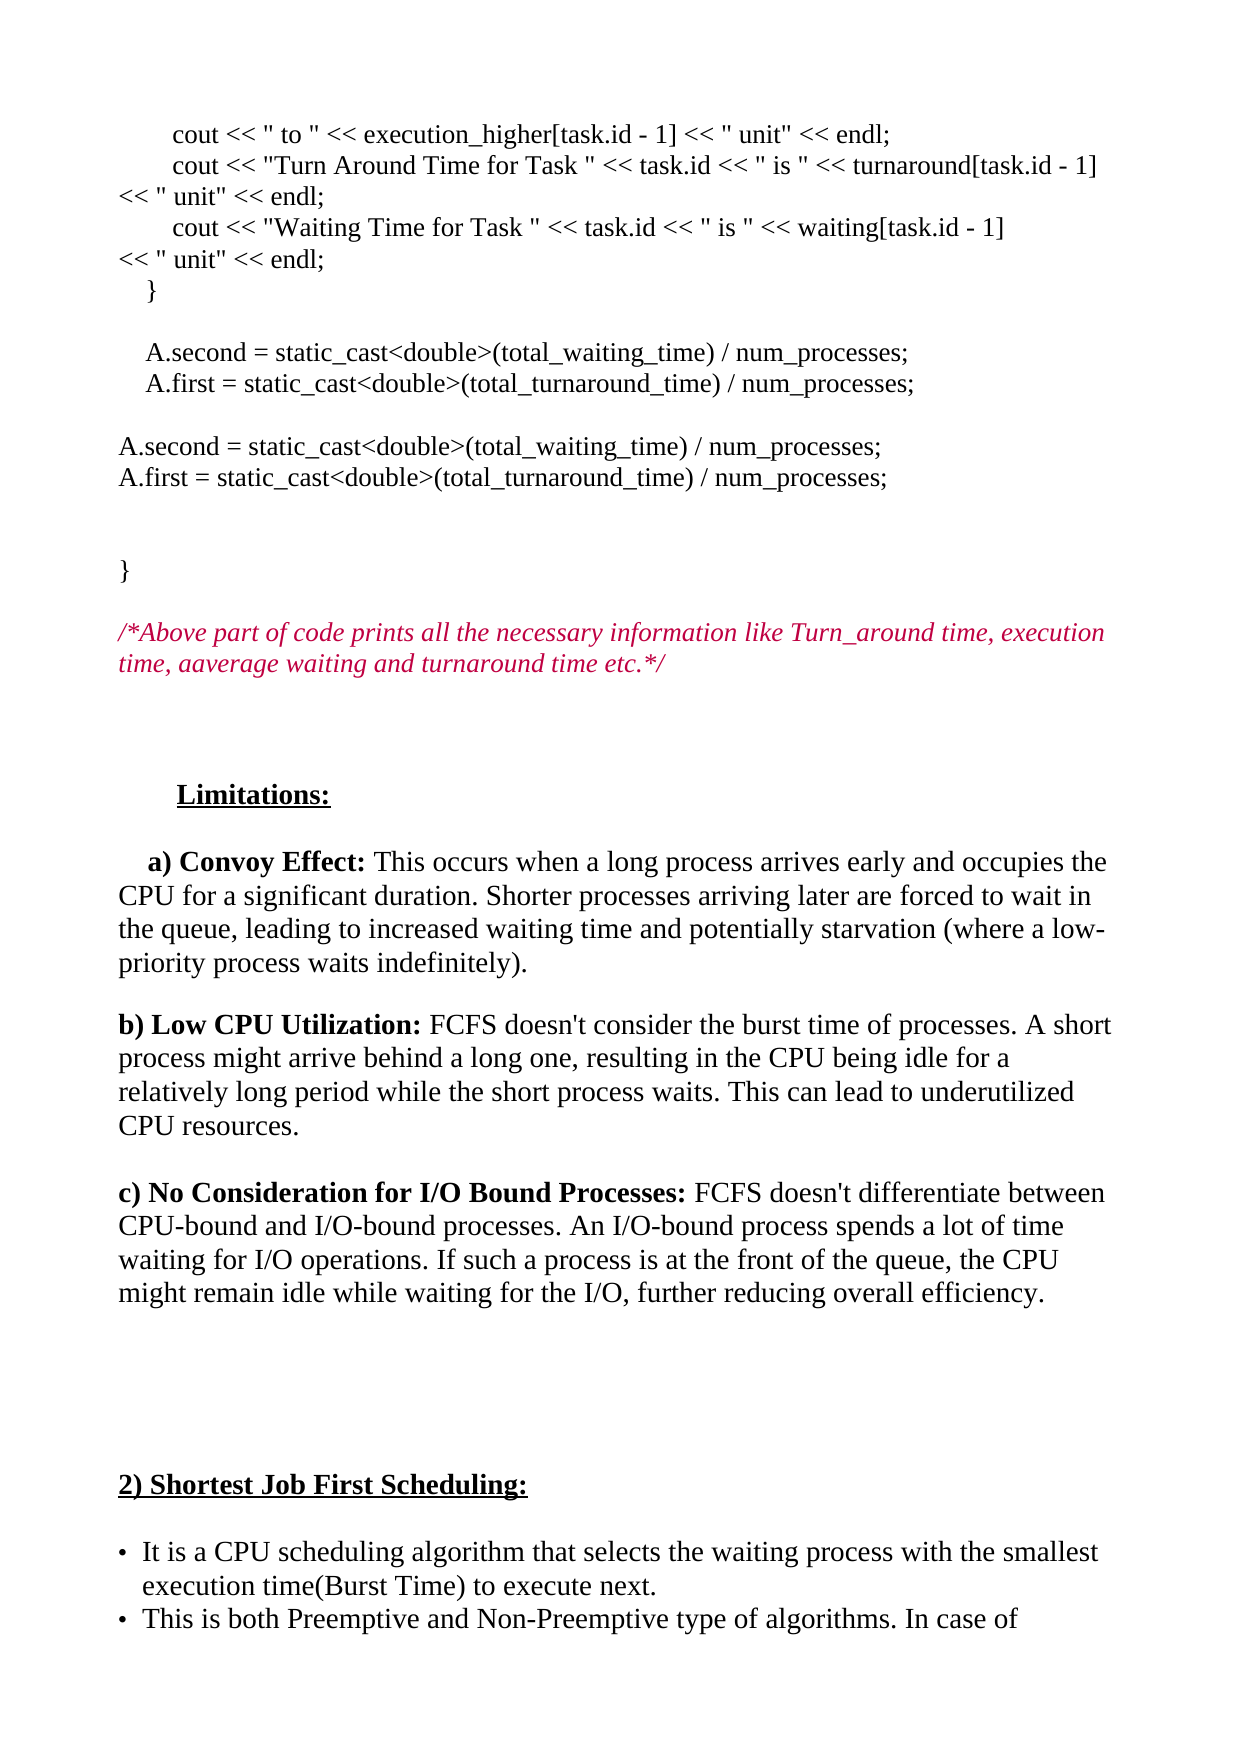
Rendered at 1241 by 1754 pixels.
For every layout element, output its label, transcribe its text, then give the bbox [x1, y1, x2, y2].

text cout << "Turn Around Time for Task " << task.id << " is " << turnaround[task.id - 1] << " unit" << endl; [118, 149, 1122, 212]
text cout << "Waiting Time for Task " << task.id << " is " << waiting[task.id - 1] [118, 212, 1122, 243]
text 2) Shortest Job First Scheduling: [118, 1467, 1122, 1501]
text /*Above part of code prints all the necessary information like Turn_around time, execution time, aaverage waiting and turnaround time etc.*/ [118, 616, 1122, 679]
text b) Low CPU Utilization: FCFS doesn't consider the burst time of processes. A short process might arrive behind a long one, resulting in the CPU being idle for a relatively long period while the short process waits. This can lead to underutilized CPU resources. [118, 1007, 1122, 1141]
text c) No Consideration for I/O Bound Processes: FCFS doesn't differentiate between CPU-bound and I/O-bound processes. An I/O-bound process spends a lot of time waiting for I/O operations. If such a process is at the front of the queue, the CPU might remain idle while waiting for the I/O, further reducing overall efficiency. [118, 1175, 1122, 1309]
list This is both Preemptive and Non-Preemptive type of algorithms. In case of [118, 1601, 1122, 1635]
text a) Convoy Effect: This occurs when a long process arrives early and occupies the CPU for a significant duration. Shorter processes arriving later are forced to wait in the queue, leading to increased waiting time and potentially starvation (where a low-priority process waits indefinitely). [118, 844, 1122, 978]
text } [118, 554, 1122, 585]
text << " unit" << endl; [118, 243, 1122, 274]
text A.first = static_cast<double>(total_turnaround_time) / num_processes; [118, 461, 1122, 492]
text A.second = static_cast<double>(total_waiting_time) / num_processes; [118, 429, 1122, 461]
list It is a CPU scheduling algorithm that selects the waiting process with the smallest execution time(Burst Time) to execute next. [118, 1534, 1122, 1601]
text } [118, 274, 1122, 305]
text cout << " to " << execution_higher[task.id - 1] << " unit" << endl; [118, 118, 1122, 149]
text A.second = static_cast<double>(total_waiting_time) / num_processes; [118, 336, 1122, 367]
text A.first = static_cast<double>(total_turnaround_time) / num_processes; [118, 367, 1122, 398]
text Limitations: [118, 777, 1122, 811]
